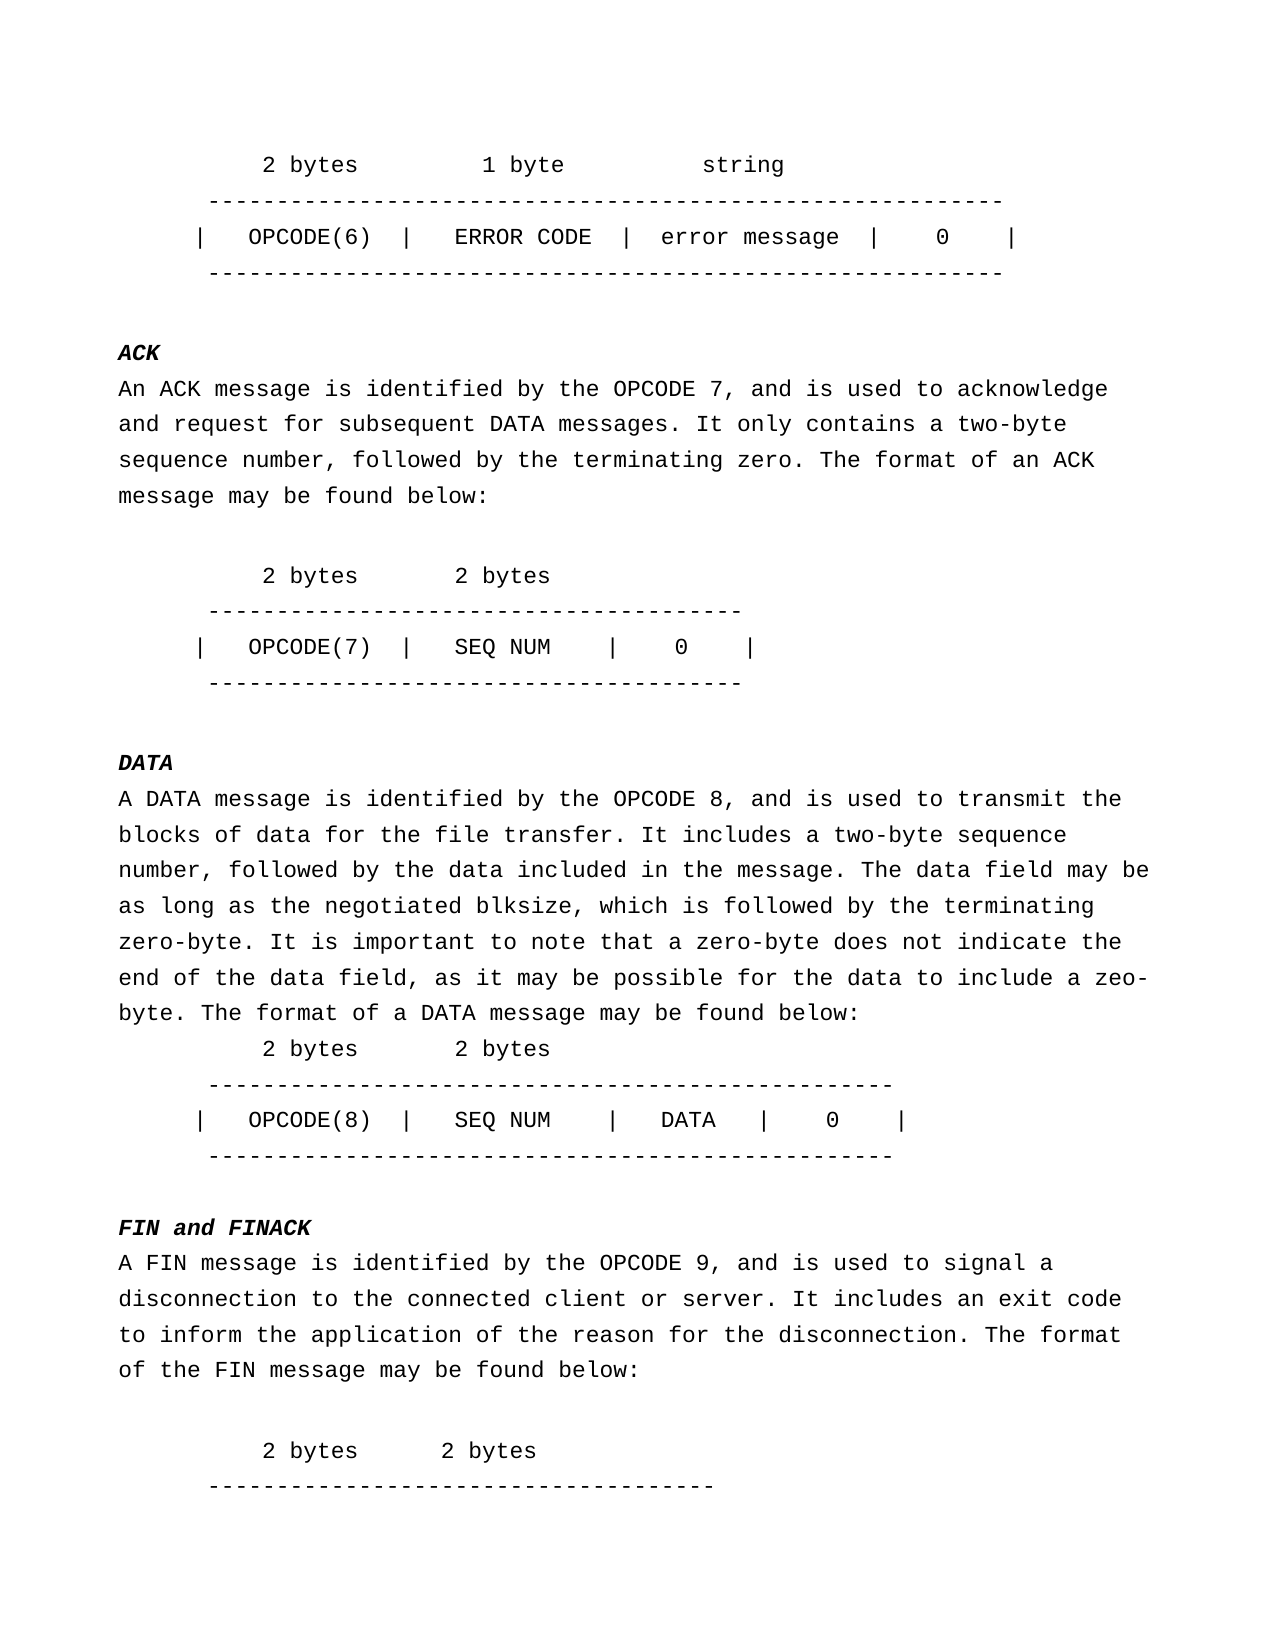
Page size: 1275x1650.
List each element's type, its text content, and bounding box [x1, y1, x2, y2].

subtitle FIN and FINACK [118, 1216, 1157, 1242]
text A DATA message is identified by the OPCODE 8, and is used to transmit the blocks of data for the file transfer. It includes a two-byte sequence number, followed by the data included in the message. The data field may be as long as the negotiated blksize, which is followed by the terminating zero-byte. It is important to note that a zero-byte does not indicate the end of the data field, as it may be possible for the data to include a zeo-byte. The format of a DATA message may be found below: [118, 787, 1157, 1027]
subtitle DATA [118, 751, 1157, 777]
text 2 bytes 2 bytes -------------------------------------------------- | OPCODE(8) | SEQ NUM | DATA | 0 | -------------------------------------------------- [193, 1037, 1157, 1206]
text 2 bytes 2 bytes [193, 1439, 1157, 1501]
text 2 bytes 2 bytes --------------------------------------- | OPCODE(7) | SEQ NUM | 0 | --------------------------------------- [193, 564, 1157, 697]
text A FIN message is identified by the OPCODE 9, and is used to signal a disconnection to the connected client or server. It includes an exit code to inform the application of the reason for the disconnection. The format of the FIN message may be found below: [118, 1252, 1157, 1385]
text An ACK message is identified by the OPCODE 7, and is used to acknowledge and request for subsequent DATA messages. It only contains a two-byte sequence number, followed by the terminating zero. The format of an ACK message may be found below: [118, 377, 1157, 510]
subtitle ACK [118, 341, 1157, 367]
text 2 bytes 1 byte string ---------------------------------------------------------- | OPCODE(6) | ERROR CODE | error message | 0 | ---------------------------------------------------------- [193, 154, 1157, 287]
